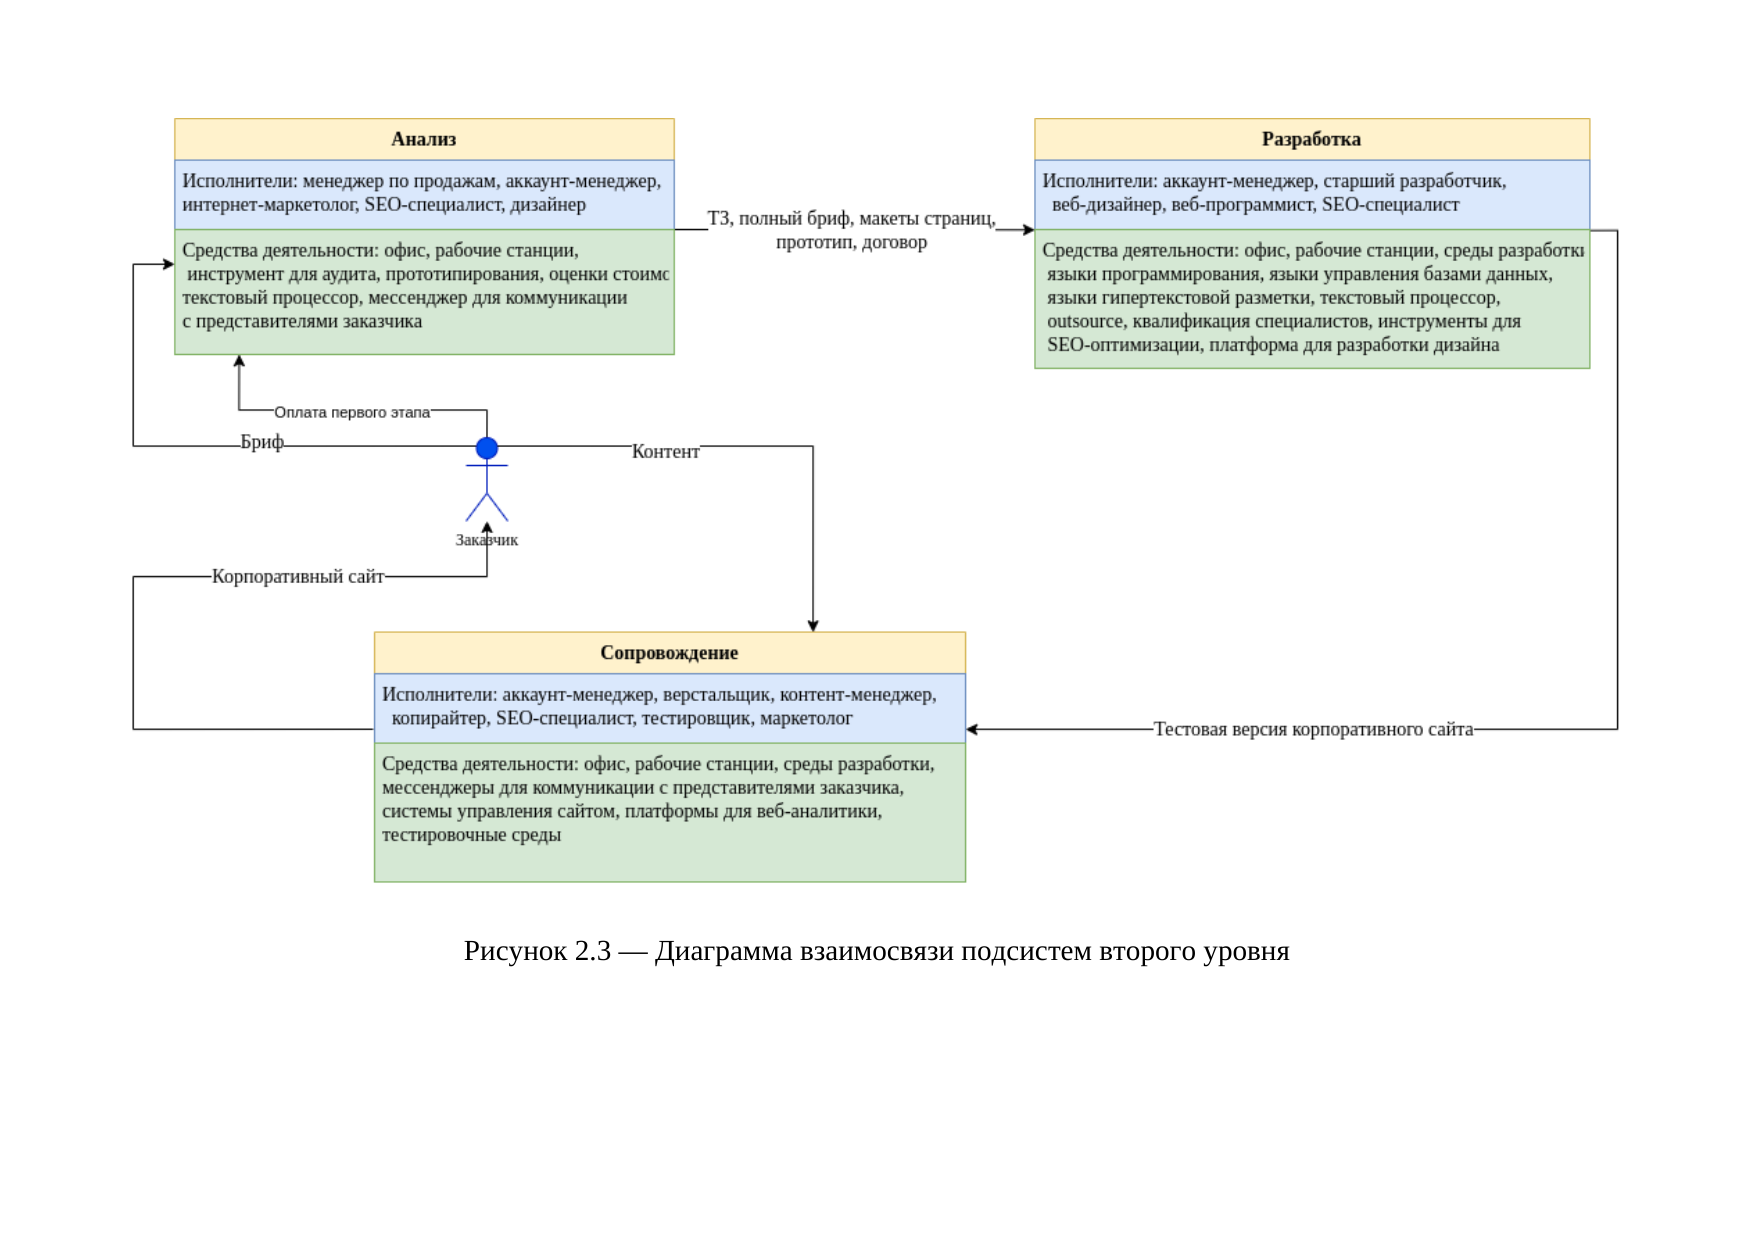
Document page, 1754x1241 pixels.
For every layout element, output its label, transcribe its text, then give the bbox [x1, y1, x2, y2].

subtitle Рисунок 2.3 — Диаграмма взаимосвязи подсистем второго уровня [118, 148, 1636, 966]
picture [123, 118, 1631, 887]
